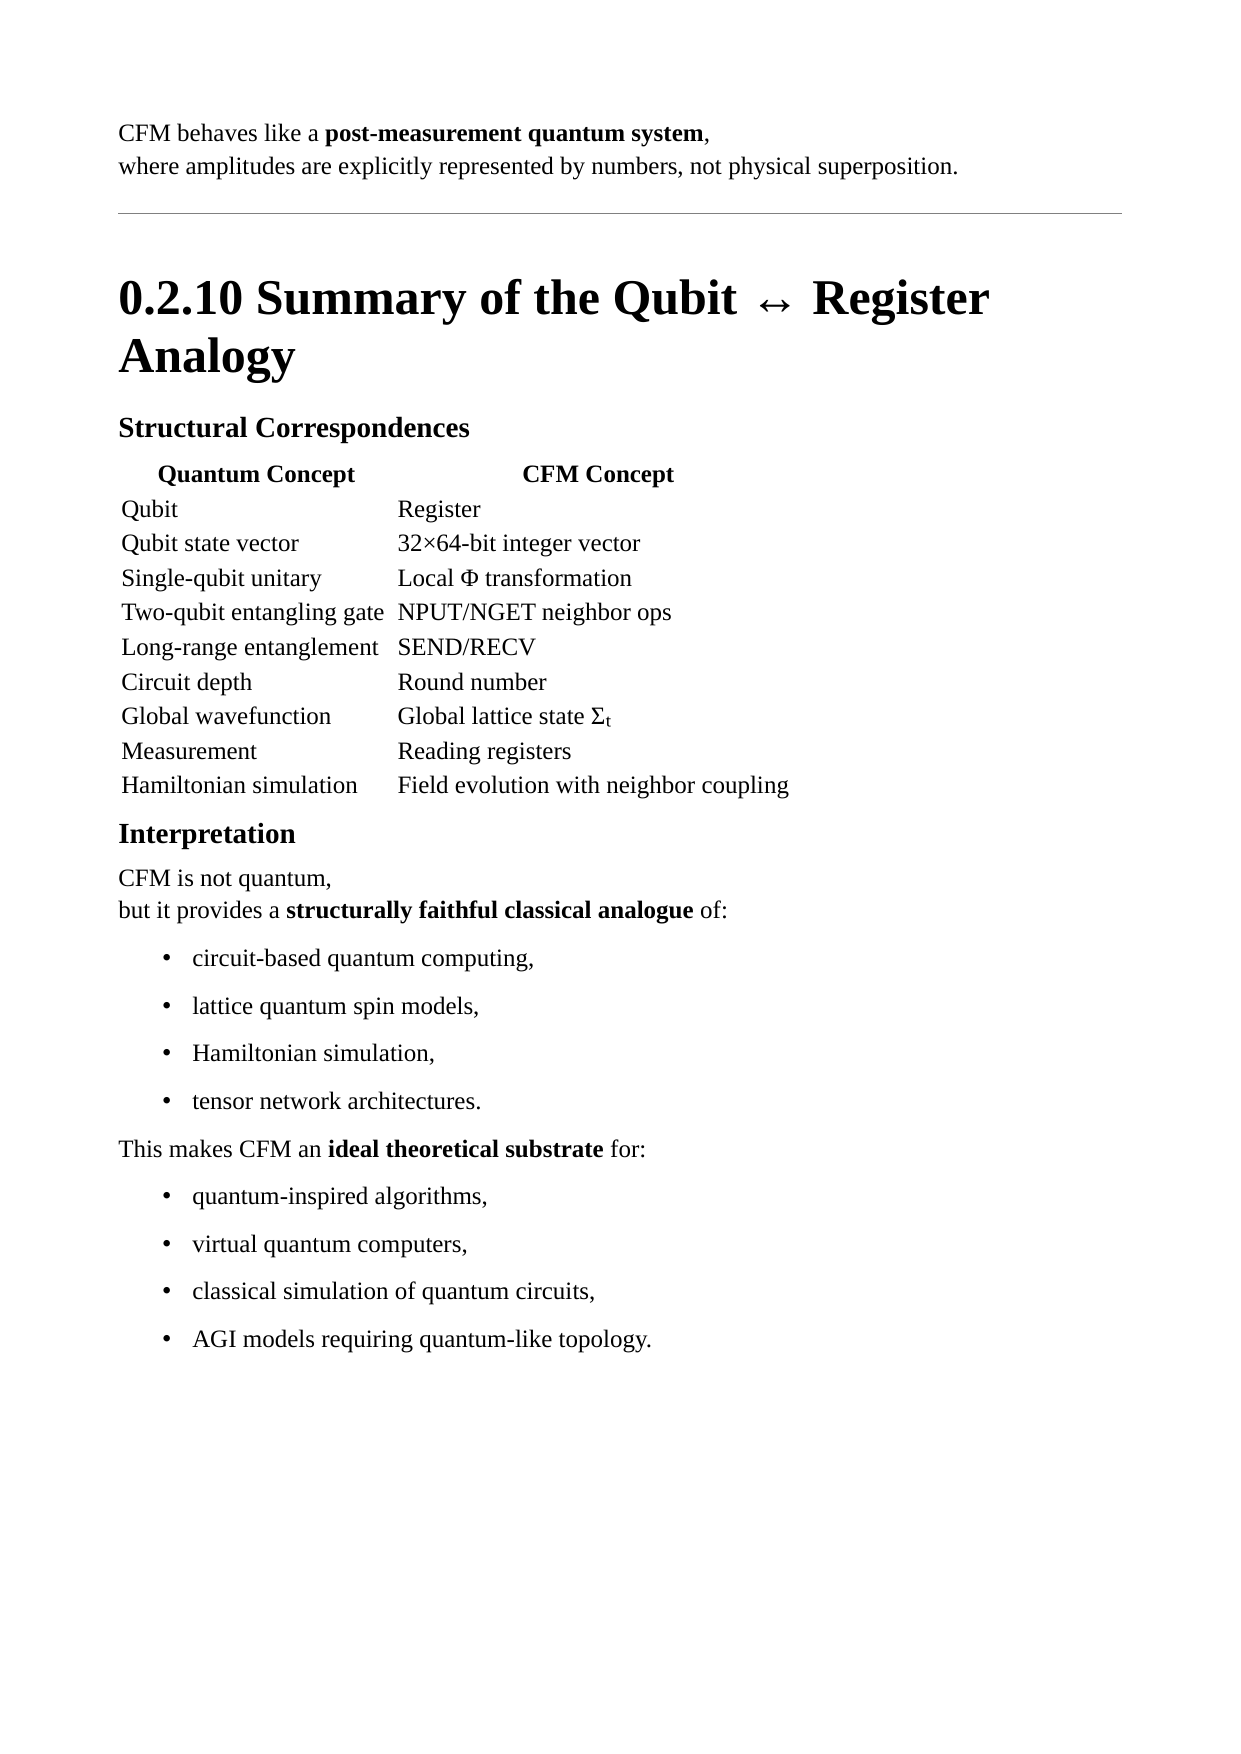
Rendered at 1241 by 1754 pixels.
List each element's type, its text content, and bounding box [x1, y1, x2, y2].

list circuit-based quantum computing, [162, 943, 1122, 972]
list classical simulation of quantum circuits, [162, 1276, 1122, 1305]
table_cell Global wavefunction [118, 698, 394, 733]
table_header CFM Concept [394, 456, 802, 491]
subtitle 0.2.10 Summary of the Qubit ↔ Register Analogy [118, 268, 1122, 383]
table_cell Hamiltonian simulation [118, 768, 394, 802]
list lattice quantum spin models, [162, 991, 1122, 1019]
list virtual quantum computers, [162, 1229, 1122, 1258]
table_cell Single-qubit unitary [118, 560, 394, 594]
table_cell 32×64-bit integer vector [394, 525, 802, 560]
table_cell Reading registers [394, 733, 802, 767]
table_cell Measurement [118, 733, 394, 767]
list quantum-inspired algorithms, [162, 1181, 1122, 1210]
table_cell Long-range entanglement [118, 629, 394, 664]
table_cell NPUT/NGET neighbor ops [394, 595, 802, 629]
table_cell Global lattice state Σₜ [394, 698, 802, 733]
text CFM is not quantum, but it provides a structurally faithful classical analogue of: [118, 863, 1122, 924]
table_cell Register [394, 491, 802, 525]
table_cell Circuit depth [118, 664, 394, 698]
list Hamiltonian simulation, [162, 1038, 1122, 1067]
table_cell Round number [394, 664, 802, 698]
list tensor network architectures. [162, 1086, 1122, 1115]
subtitle Interpretation [118, 817, 1122, 850]
table_header Quantum Concept [118, 456, 394, 491]
table_cell Field evolution with neighbor coupling [394, 768, 802, 802]
subtitle Structural Correspondences [118, 410, 1122, 444]
table_cell Qubit [118, 491, 394, 525]
text This makes CFM an ideal theoretical substrate for: [118, 1134, 1122, 1162]
table_cell Two-qubit entangling gate [118, 595, 394, 629]
text CFM behaves like a post-measurement quantum system, where amplitudes are explicitly represented by numbers, not physical superposition. [118, 118, 1122, 180]
table_cell SEND/RECV [394, 629, 802, 664]
table_cell Qubit state vector [118, 525, 394, 560]
list AGI models requiring quantum-like topology. [162, 1324, 1122, 1353]
table_cell Local Φ transformation [394, 560, 802, 594]
